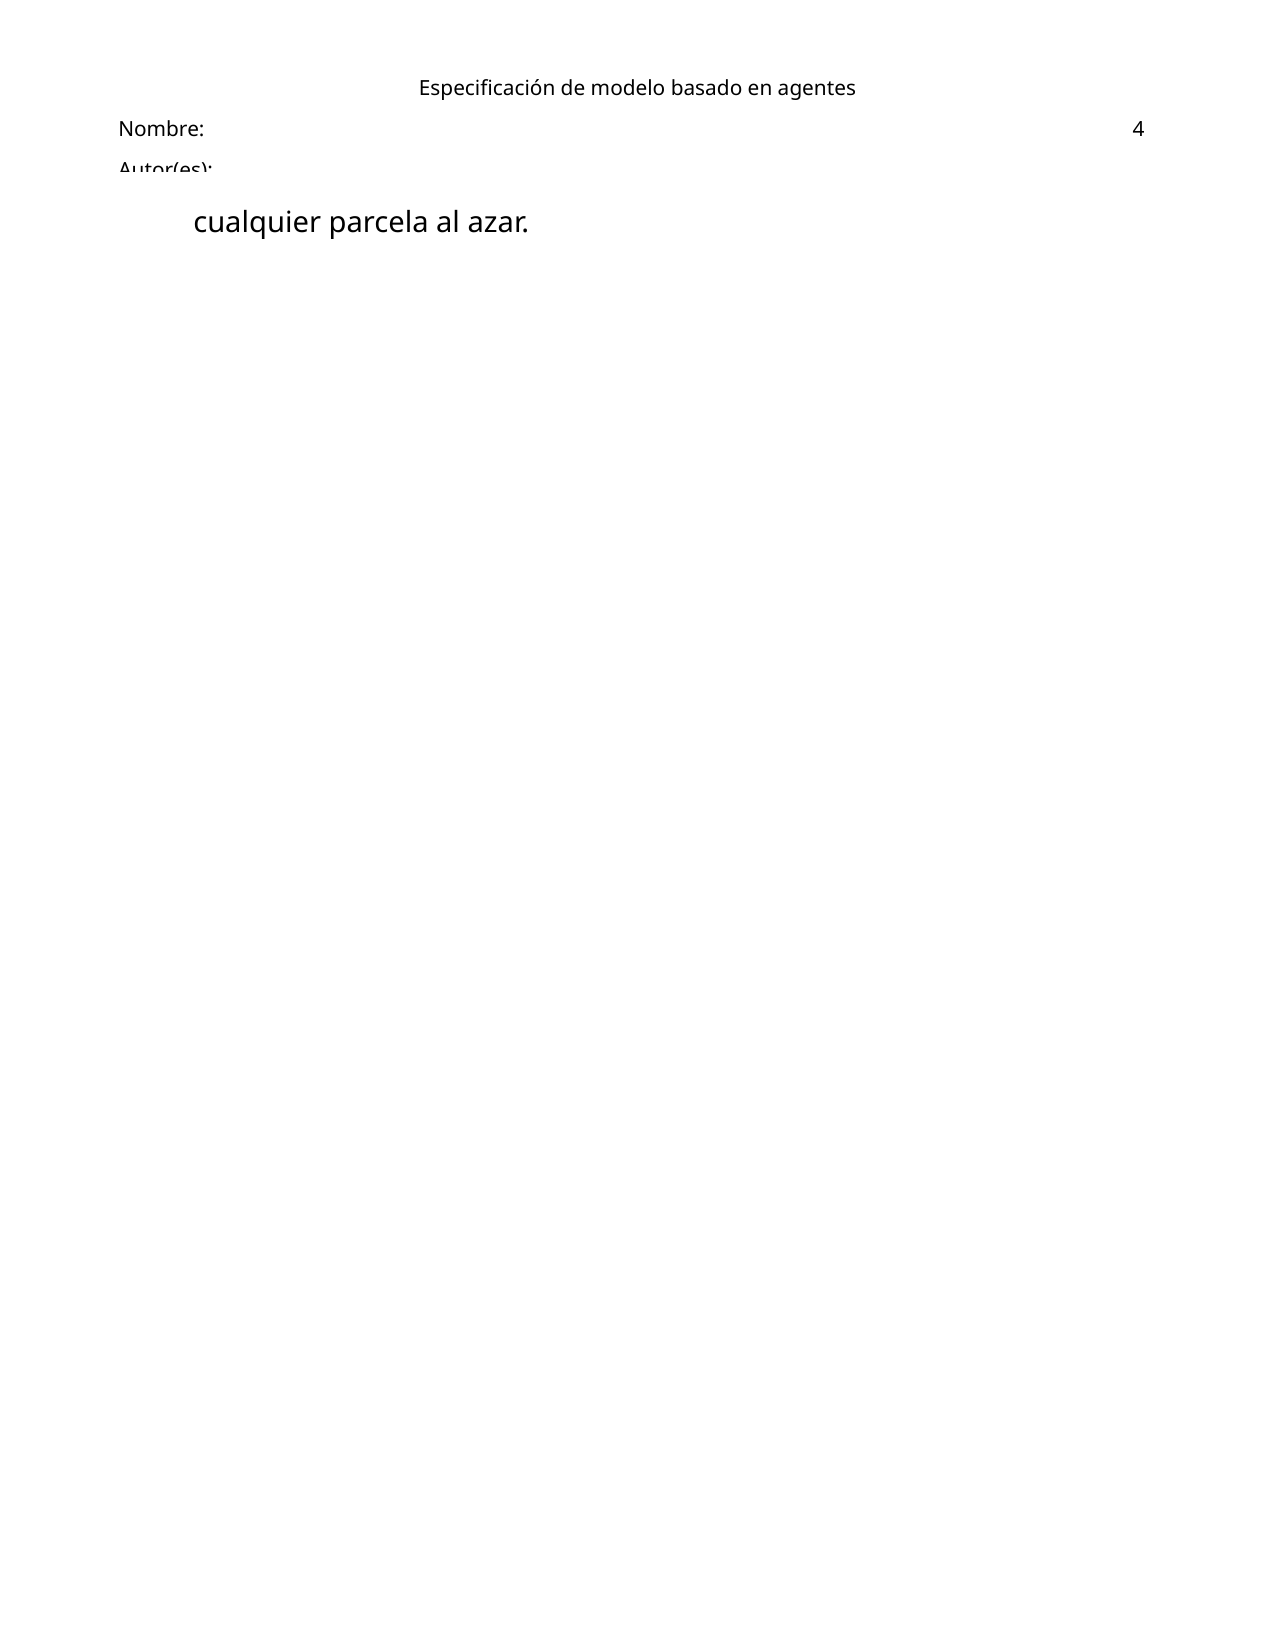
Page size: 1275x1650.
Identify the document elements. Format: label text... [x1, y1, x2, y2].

list cualquier parcela al azar. [156, 202, 1157, 241]
